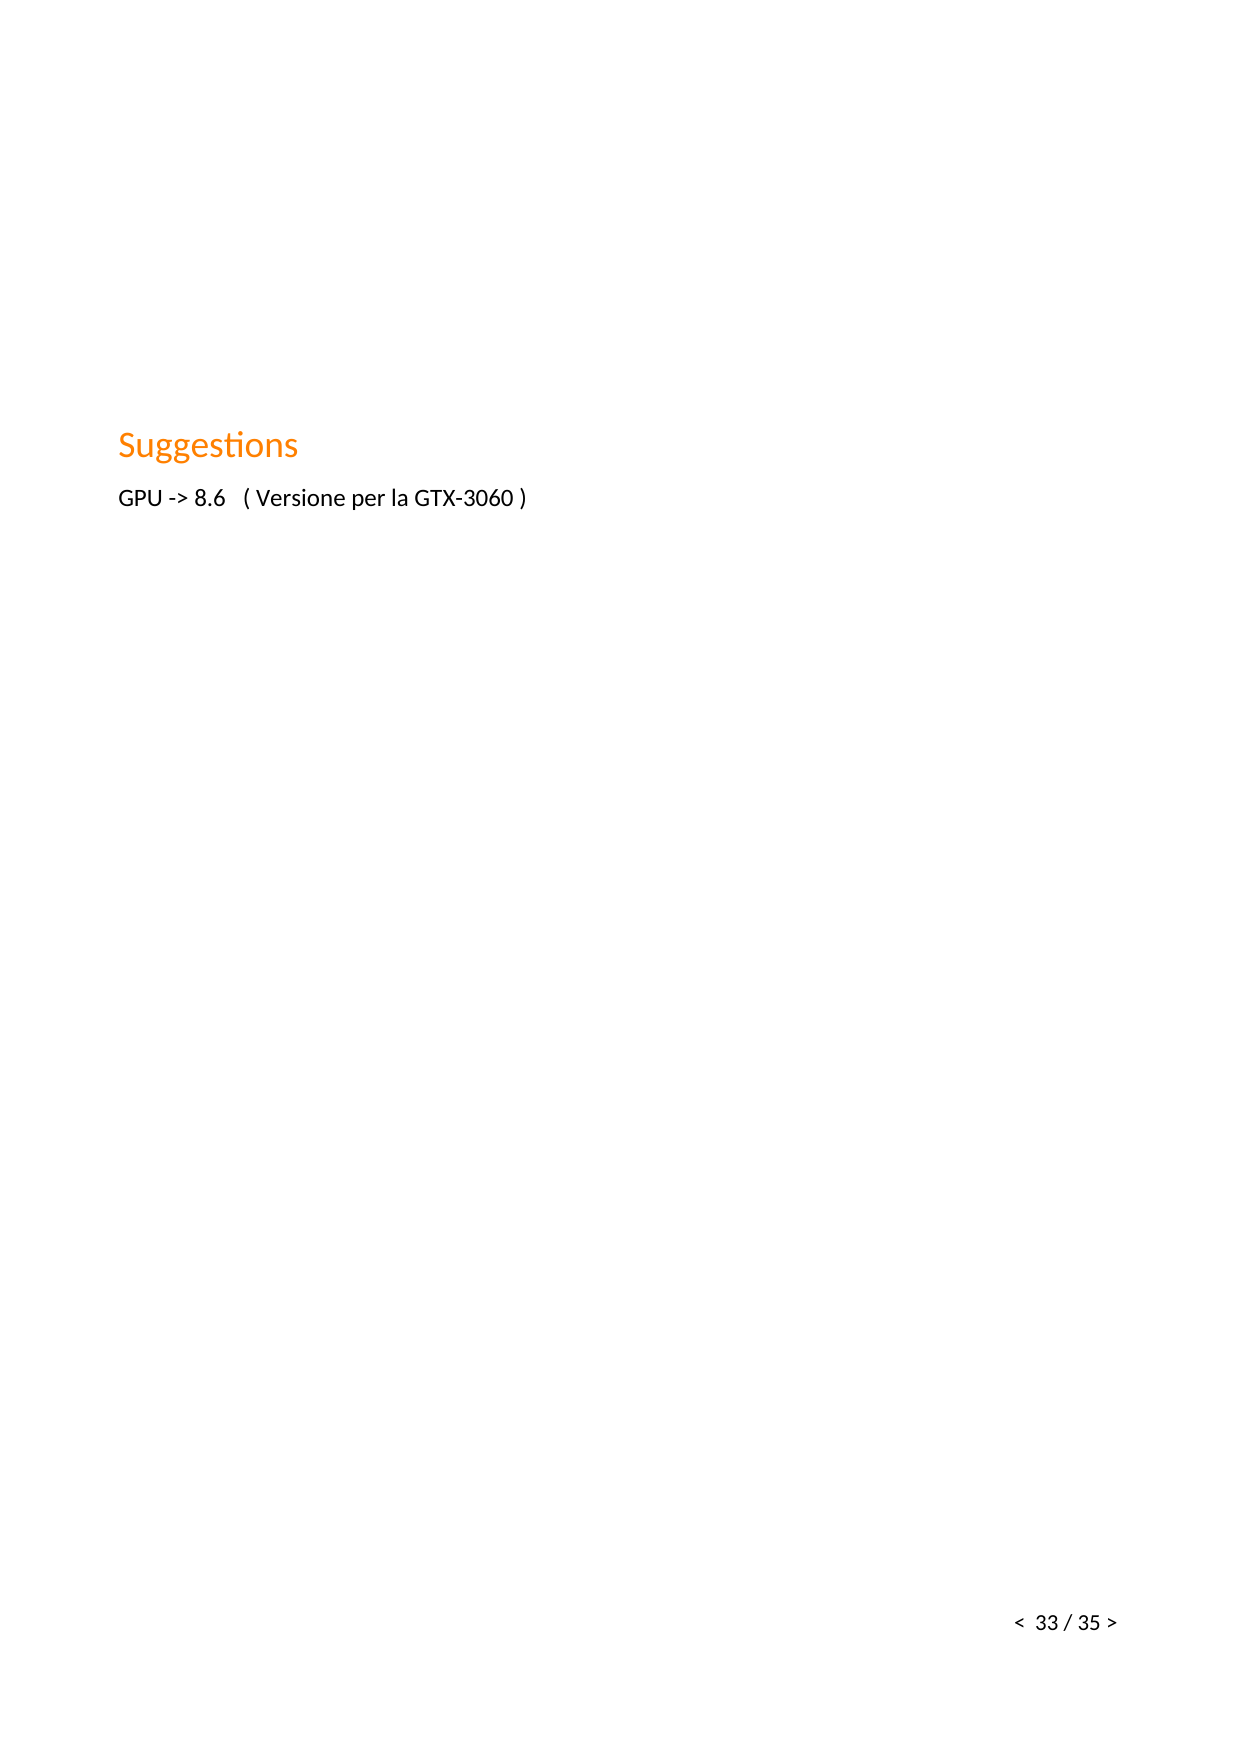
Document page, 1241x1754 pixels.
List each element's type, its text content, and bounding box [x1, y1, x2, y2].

text GPU -> 8.6 ( Versione per la GTX-3060 ) [118, 482, 1122, 512]
subtitle Suggestions [118, 421, 1122, 466]
